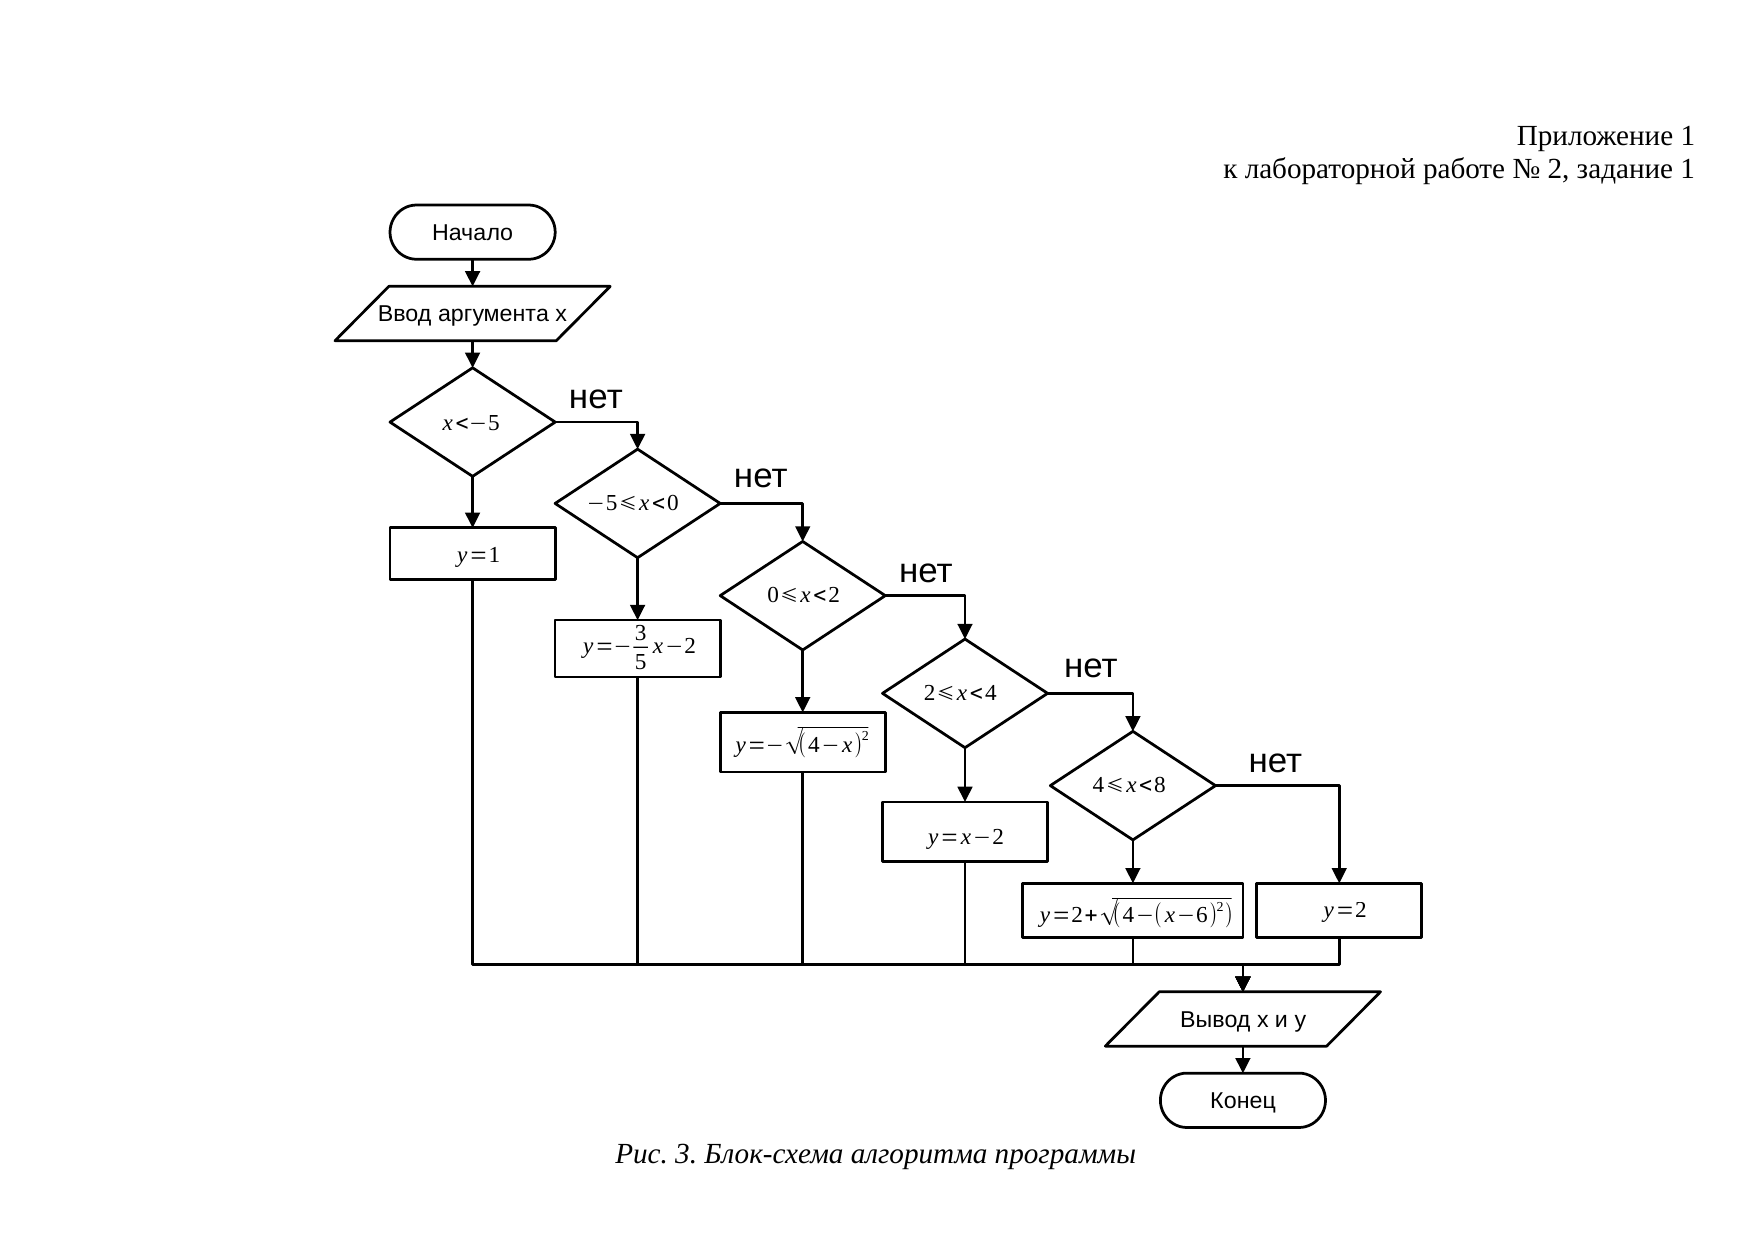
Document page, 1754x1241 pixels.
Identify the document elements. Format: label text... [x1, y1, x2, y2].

text Приложение 1 к лабораторной работе № 2, задание 1 [59, 118, 1695, 185]
text Рис. 3. Блок-схема алгоритма программы [59, 198, 1695, 1170]
